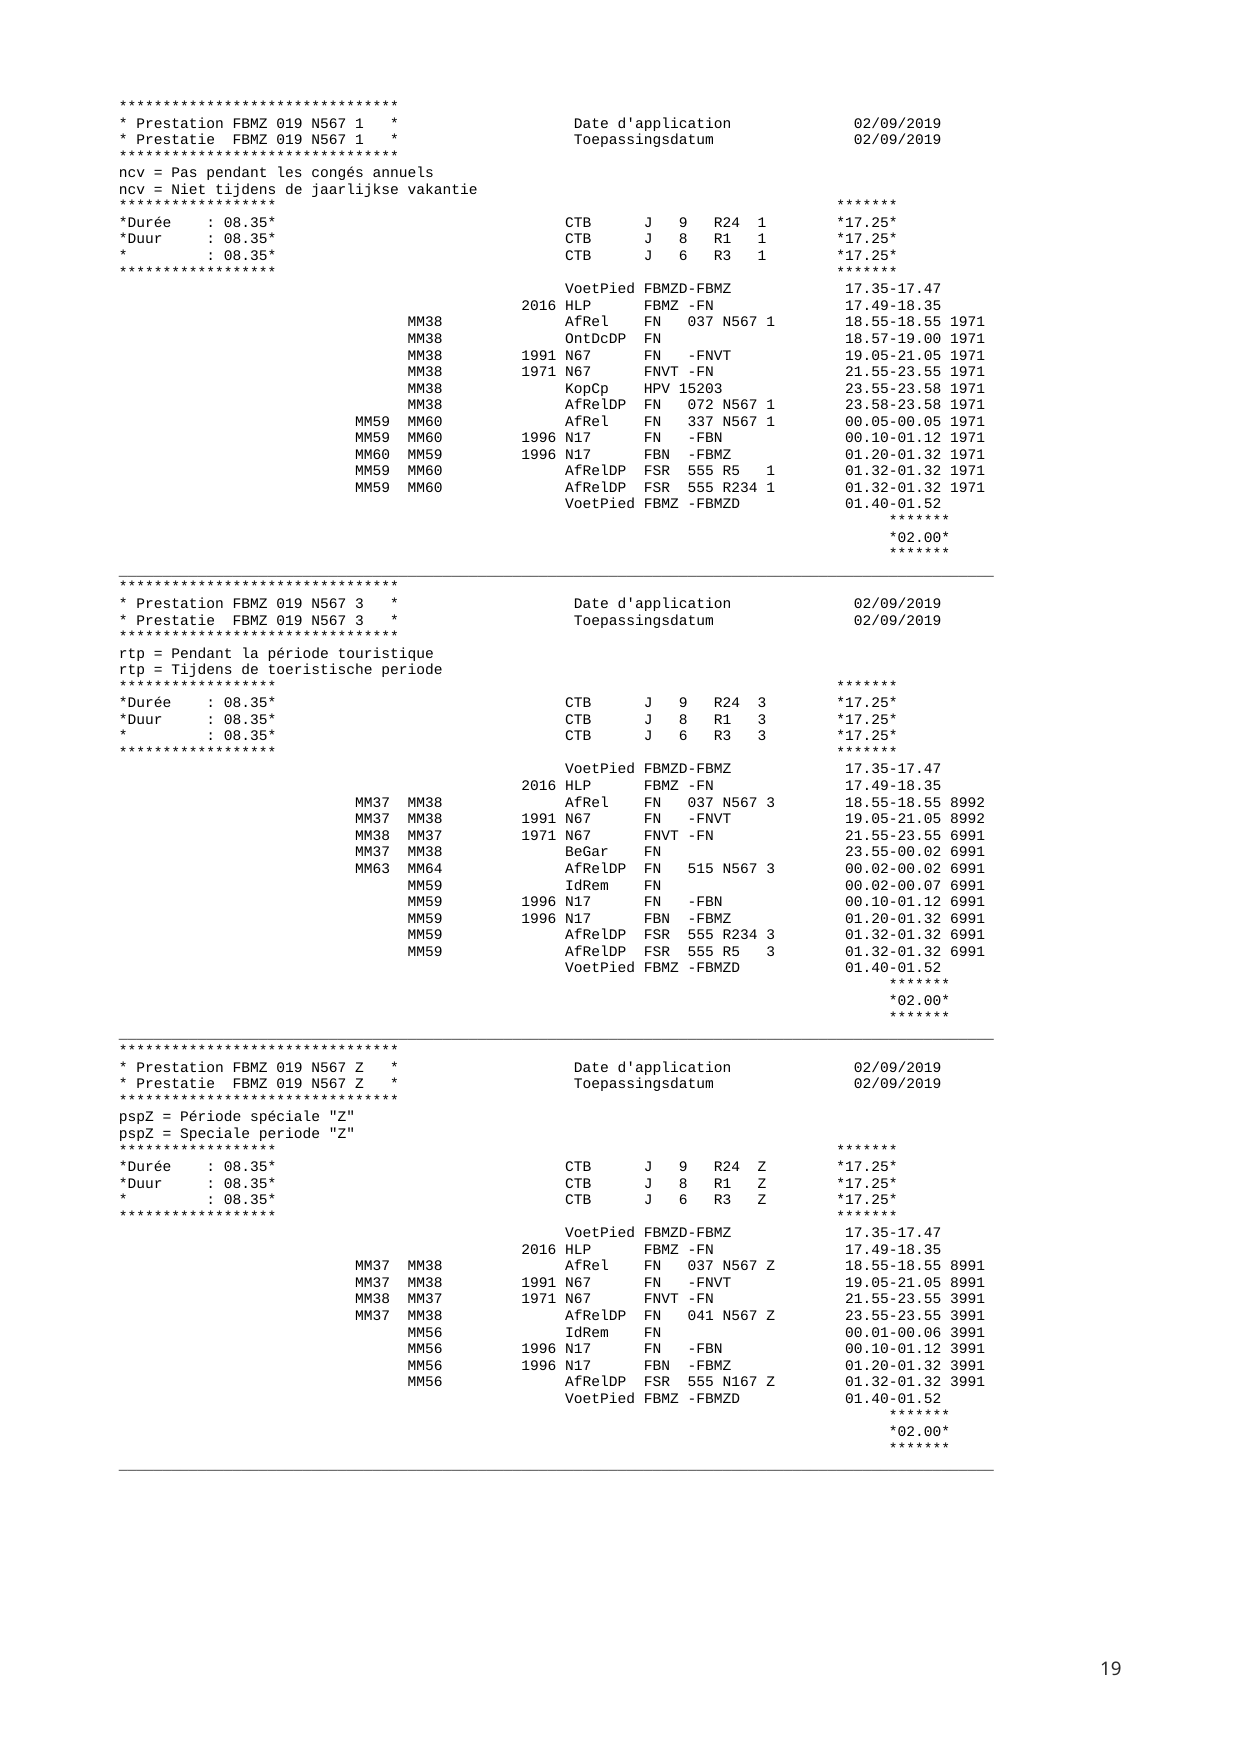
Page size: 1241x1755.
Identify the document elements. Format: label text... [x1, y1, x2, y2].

text ******************************** * Prestation FBMZ 019 N567 Z * Date d'application 02/09/2019 * Prestatie FBMZ 019 N567 Z * Toepassingsdatum 02/09/2019 ******************************** pspZ = Période spéciale "Z" pspZ = Speciale periode "Z" ****************** ******* *Durée : 08.35* CTB J 9 R24 Z *17.25* *Duur : 08.35* CTB J 8 R1 Z *17.25* * : 08.35* CTB J 6 R3 Z *17.25* ****************** ******* VoetPied FBMZD-FBMZ 17.35-17.47 2016 HLP FBMZ -FN 17.49-18.35 MM37 MM38 AfRel FN 037 N567 Z 18.55-18.55 8991 MM37 MM38 1991 N67 FN -FNVT 19.05-21.05 8991 MM38 MM37 1971 N67 FNVT -FN 21.55-23.55 3991 MM37 MM38 AfRelDP FN 041 N567 Z 23.55-23.55 3991 MM56 IdRem FN 00.01-00.06 3991 MM56 1996 N17 FN -FBN 00.10-01.12 3991 MM56 1996 N17 FBN -FBMZ 01.20-01.32 3991 MM56 AfRelDP FSR 555 N167 Z 01.32-01.32 3991 VoetPied FBMZ -FBMZD 01.40-01.52 ******* *02.00* ******* ____________________________________________________________________________________________________ [119, 1043, 1122, 1474]
text ******************************** * Prestation FBMZ 019 N567 1 * Date d'application 02/09/2019 * Prestatie FBMZ 019 N567 1 * Toepassingsdatum 02/09/2019 ******************************** ncv = Pas pendant les congés annuels ncv = Niet tijdens de jaarlijkse vakantie ****************** ******* *Durée : 08.35* CTB J 9 R24 1 *17.25* *Duur : 08.35* CTB J 8 R1 1 *17.25* * : 08.35* CTB J 6 R3 1 *17.25* ****************** ******* VoetPied FBMZD-FBMZ 17.35-17.47 2016 HLP FBMZ -FN 17.49-18.35 MM38 AfRel FN 037 N567 1 18.55-18.55 1971 MM38 OntDcDP FN 18.57-19.00 1971 MM38 1991 N67 FN -FNVT 19.05-21.05 1971 MM38 1971 N67 FNVT -FN 21.55-23.55 1971 MM38 KopCp HPV 15203 23.55-23.58 1971 MM38 AfRelDP FN 072 N567 1 23.58-23.58 1971 MM59 MM60 AfRel FN 337 N567 1 00.05-00.05 1971 MM59 MM60 1996 N17 FN -FBN 00.10-01.12 1971 MM60 MM59 1996 N17 FBN -FBMZ 01.20-01.32 1971 MM59 MM60 AfRelDP FSR 555 R5 1 01.32-01.32 1971 MM59 MM60 AfRelDP FSR 555 R234 1 01.32-01.32 1971 VoetPied FBMZ -FBMZD 01.40-01.52 ******* *02.00* ******* ____________________________________________________________________________________________________ [119, 99, 1122, 579]
text ******************************** * Prestation FBMZ 019 N567 3 * Date d'application 02/09/2019 * Prestatie FBMZ 019 N567 3 * Toepassingsdatum 02/09/2019 ******************************** rtp = Pendant la période touristique rtp = Tijdens de toeristische periode ****************** ******* *Durée : 08.35* CTB J 9 R24 3 *17.25* *Duur : 08.35* CTB J 8 R1 3 *17.25* * : 08.35* CTB J 6 R3 3 *17.25* ****************** ******* VoetPied FBMZD-FBMZ 17.35-17.47 2016 HLP FBMZ -FN 17.49-18.35 MM37 MM38 AfRel FN 037 N567 3 18.55-18.55 8992 MM37 MM38 1991 N67 FN -FNVT 19.05-21.05 8992 MM38 MM37 1971 N67 FNVT -FN 21.55-23.55 6991 MM37 MM38 BeGar FN 23.55-00.02 6991 MM63 MM64 AfRelDP FN 515 N567 3 00.02-00.02 6991 MM59 IdRem FN 00.02-00.07 6991 MM59 1996 N17 FN -FBN 00.10-01.12 6991 MM59 1996 N17 FBN -FBMZ 01.20-01.32 6991 MM59 AfRelDP FSR 555 R234 3 01.32-01.32 6991 MM59 AfRelDP FSR 555 R5 3 01.32-01.32 6991 VoetPied FBMZ -FBMZD 01.40-01.52 ******* *02.00* ******* ____________________________________________________________________________________________________ [119, 579, 1122, 1043]
